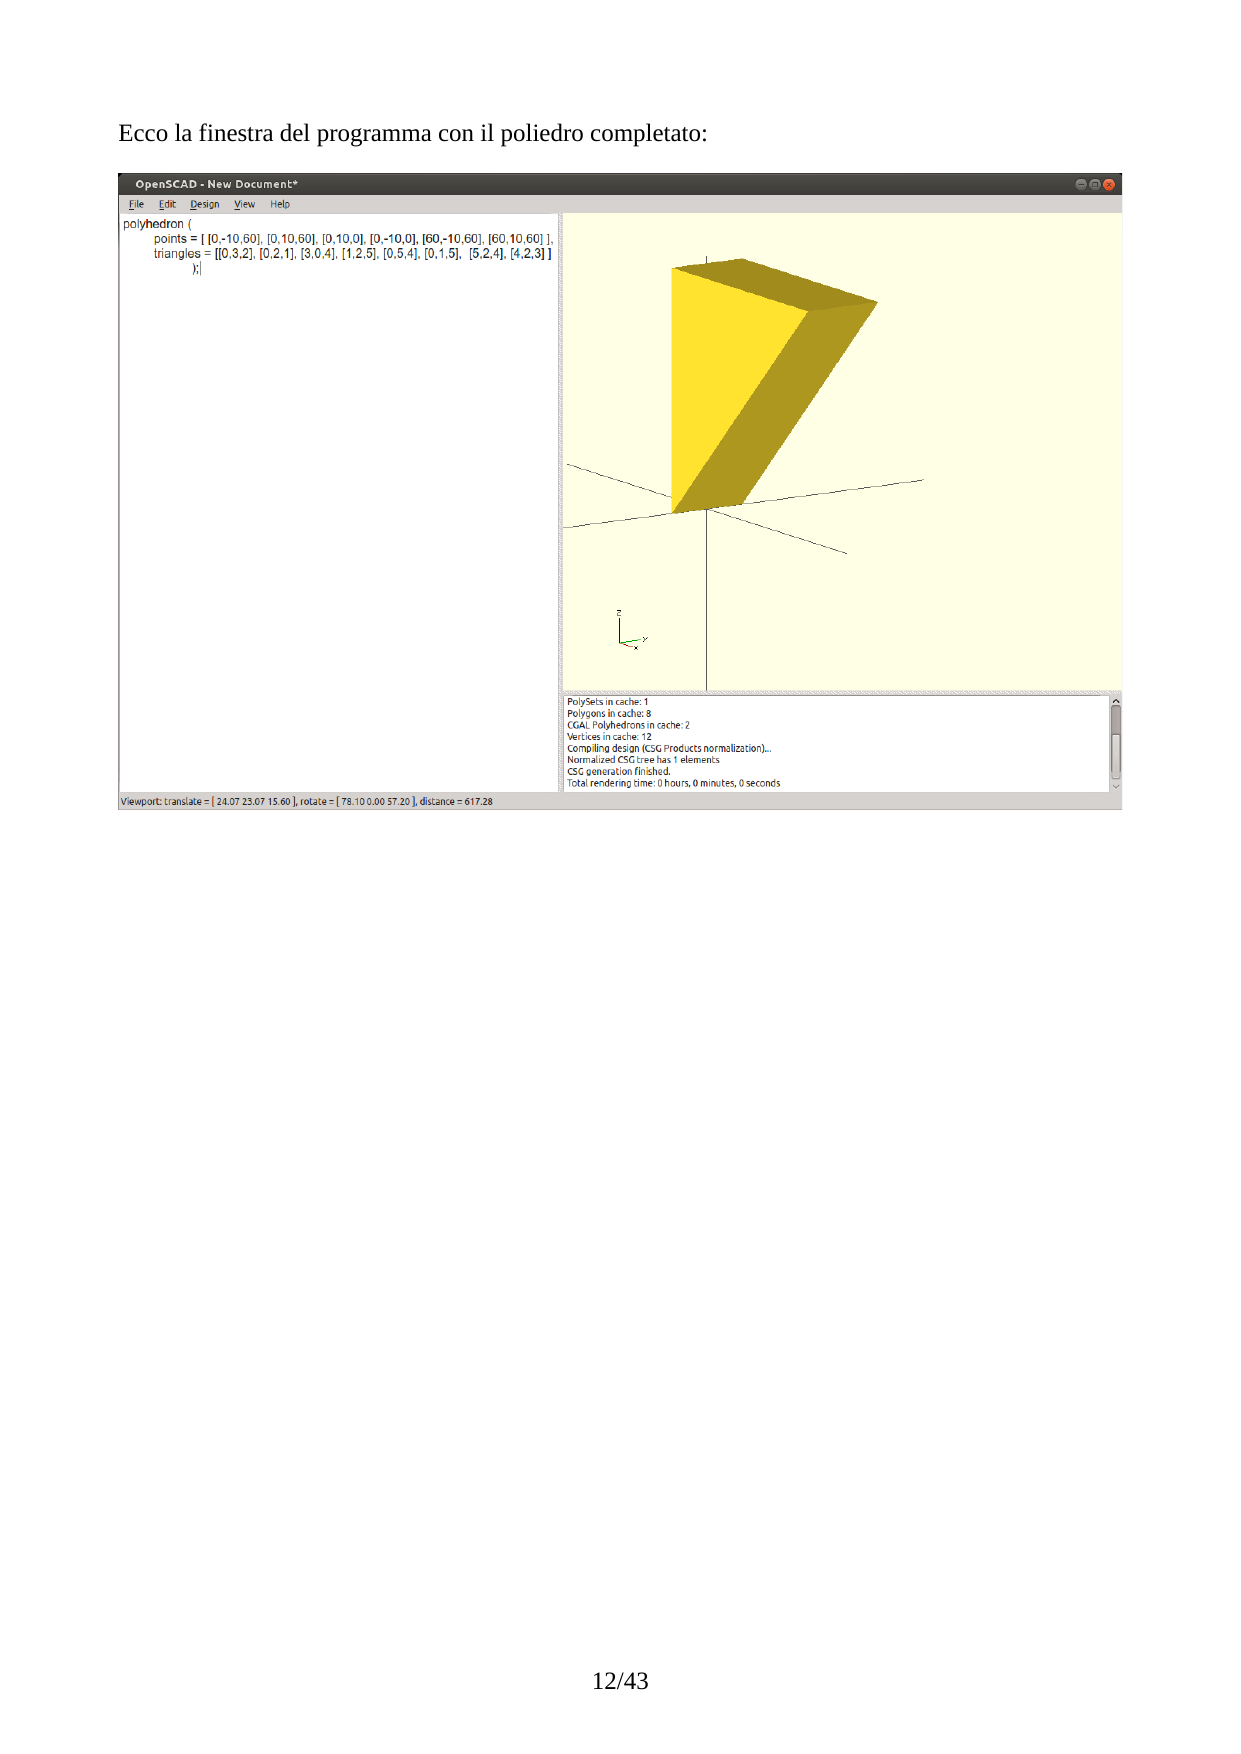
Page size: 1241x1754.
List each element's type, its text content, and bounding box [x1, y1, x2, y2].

text Ecco la finestra del programma con il poliedro completato: [118, 118, 1122, 147]
picture [118, 173, 1123, 810]
